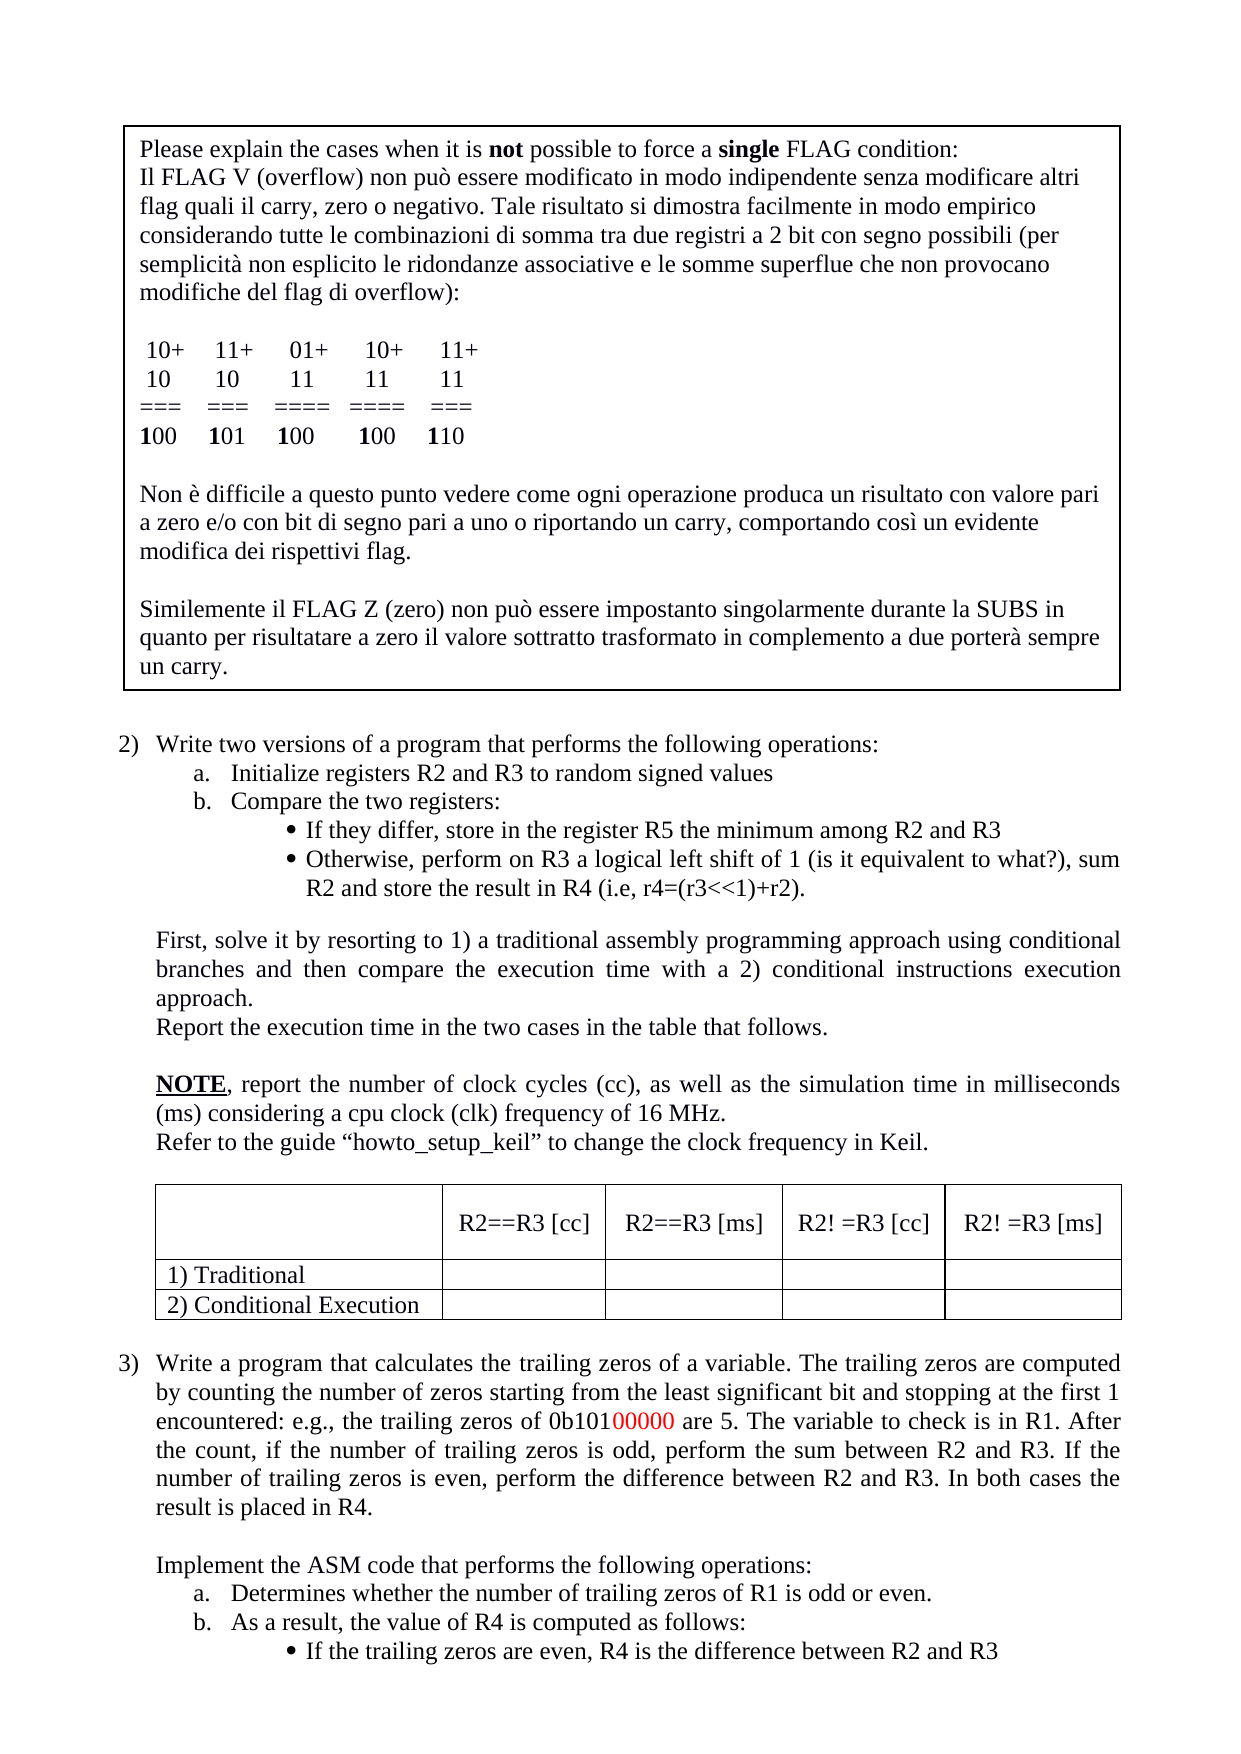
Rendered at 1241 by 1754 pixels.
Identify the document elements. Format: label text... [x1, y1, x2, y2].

text 10+ 11+ 01+ 10+ 11+ [139, 335, 1105, 364]
text NOTE, report the number of clock cycles (cc), as well as the simulation time in milliseconds (ms) considering a cpu clock (clk) frequency of 16 MHz. [156, 1069, 1122, 1127]
table_header [156, 1185, 442, 1259]
text Non è difficile a questo punto vedere come ogni operazione produca un risultato con valore pari a zero e/o con bit di segno pari a uno o riportando un carry, comportando così un evidente modifica dei rispettivi flag. [139, 479, 1105, 565]
text 100 101 100 100 110 [139, 421, 1105, 450]
list Otherwise, perform on R3 a logical left shift of 1 (is it equivalent to what?), sum R2 and store the result in R4 (i.e, r4=(r3<<1)+r2). [287, 844, 1122, 901]
table_cell [606, 1260, 782, 1289]
table_cell [606, 1290, 782, 1319]
table_header R2! =R3 [ms] [946, 1185, 1121, 1259]
text Implement the ASM code that performs the following operations: [118, 1550, 1122, 1578]
table_cell [946, 1290, 1121, 1319]
table_cell [783, 1290, 944, 1319]
list Initialize registers R2 and R3 to random signed values [193, 758, 1122, 786]
list As a result, the value of R4 is computed as follows: [193, 1607, 1122, 1636]
list Write a program that calculates the trailing zeros of a variable. The trailing zeros are computed by counting the number of zeros starting from the least significant bit and stopping at the first 1 encountered: e.g., the trailing zeros of 0b10100000 are 5. The variable to check is in R1. After the count, if the number of trailing zeros is odd, perform the sum between R2 and R3. If the number of trailing zeros is even, perform the difference between R2 and R3. In both cases the result is placed in R4. [118, 1348, 1122, 1521]
table_header R2! =R3 [cc] [783, 1185, 944, 1259]
text === === ==== ==== === [139, 392, 1105, 421]
table_header R2==R3 [cc] [443, 1185, 605, 1259]
text First, solve it by resorting to 1) a traditional assembly programming approach using conditional branches and then compare the execution time with a 2) conditional instructions execution approach. [156, 925, 1122, 1012]
table_cell [783, 1260, 944, 1289]
table_cell [443, 1290, 605, 1319]
table_cell [443, 1260, 605, 1289]
text Refer to the guide “howto_setup_keil” to change the clock frequency in Keil. [156, 1127, 1122, 1155]
text Il FLAG V (overflow) non può essere modificato in modo indipendente senza modificare altri flag quali il carry, zero o negativo. Tale risultato si dimostra facilmente in modo empirico considerando tutte le combinazioni di somma tra due registri a 2 bit con segno possibili (per semplicità non esplicito le ridondanze associative e le somme superflue che non provocano modifiche del flag di overflow): [139, 162, 1105, 306]
text 10 10 11 11 11 [139, 364, 1105, 392]
list Determines whether the number of trailing zeros of R1 is odd or even. [193, 1578, 1122, 1607]
table_cell 1) Traditional [156, 1260, 442, 1289]
text Similemente il FLAG Z (zero) non può essere impostanto singolarmente durante la SUBS in quanto per risultatare a zero il valore sottratto trasformato in complemento a due porterà sempre un carry. [139, 594, 1105, 680]
list Compare the two registers: [193, 786, 1122, 815]
table_header R2==R3 [ms] [606, 1185, 782, 1259]
list Write two versions of a program that performs the following operations: [118, 729, 1122, 758]
table_cell 2) Conditional Execution [156, 1290, 442, 1319]
list If the trailing zeros are even, R4 is the difference between R2 and R3 [287, 1636, 1122, 1665]
text Please explain the cases when it is not possible to force a single FLAG condition: [139, 134, 1105, 162]
table_cell [946, 1260, 1121, 1289]
text Report the execution time in the two cases in the table that follows. [156, 1012, 1122, 1040]
list If they differ, store in the register R5 the minimum among R2 and R3 [287, 815, 1122, 844]
